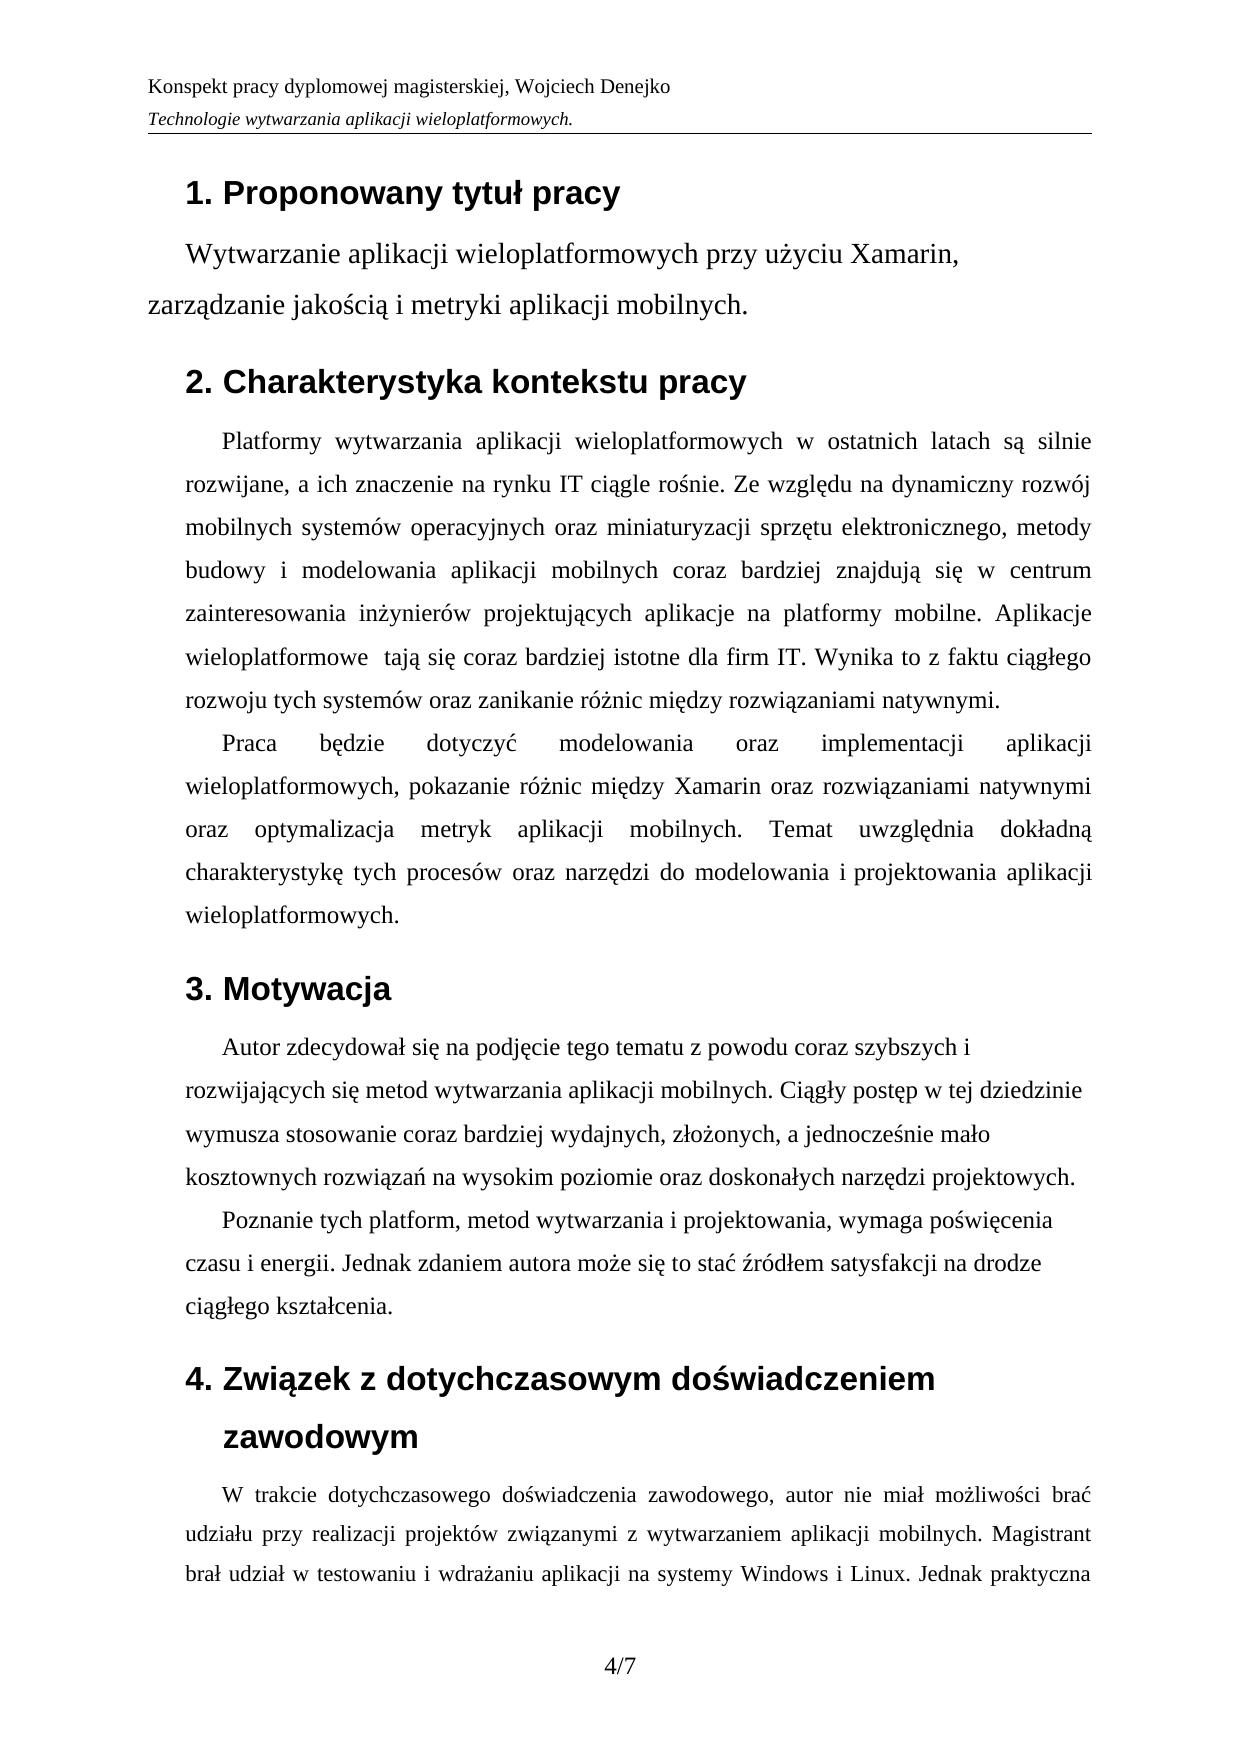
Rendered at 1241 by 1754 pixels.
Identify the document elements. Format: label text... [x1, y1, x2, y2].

subtitle Charakterystyka kontekstu pracy [185, 362, 1092, 401]
text Praca będzie dotyczyć modelowania oraz implementacji aplikacji wieloplatformowych, pokazanie różnic między Xamarin oraz rozwiązaniami natywnymi oraz optymalizacja metryk aplikacji mobilnych. Temat uwzględnia dokładną charakterystykę tych procesów oraz narzędzi do modelowania i projektowania aplikacji wieloplatformowych. [185, 728, 1092, 929]
subtitle Proponowany tytuł pracy [185, 173, 1092, 211]
text Wytwarzanie aplikacji wieloplatformowych przy użyciu Xamarin, zarządzanie jakością i metryki aplikacji mobilnych. [148, 237, 1092, 320]
text Poznanie tych platform, metod wytwarzania i projektowania, wymaga poświęcenia czasu i energii. Jednak zdaniem autora może się to stać źródłem satysfakcji na drodze ciągłego kształcenia. [185, 1205, 1092, 1320]
text Autor zdecydował się na podjęcie tego tematu z powodu coraz szybszych i rozwijających się metod wytwarzania aplikacji mobilnych. Ciągły postęp w tej dziedzinie wymusza stosowanie coraz bardziej wydajnych, złożonych, a jednocześnie mało kosztownych rozwiązań na wysokim poziomie oraz doskonałych narzędzi projektowych. [185, 1032, 1092, 1191]
subtitle Związek z dotychczasowym doświadczeniem zawodowym [185, 1359, 1092, 1455]
text Platformy wytwarzania aplikacji wieloplatformowych w ostatnich latach są silnie rozwijane, a ich znaczenie na rynku IT ciągle rośnie. Ze względu na dynamiczny rozwój mobilnych systemów operacyjnych oraz miniaturyzacji sprzętu elektronicznego, metody budowy i modelowania aplikacji mobilnych coraz bardziej znajdują się w centrum zainteresowania inżynierów projektujących aplikacje na platformy mobilne. Aplikacje wieloplatformowe tają się coraz bardziej istotne dla firm IT. Wynika to z faktu ciągłego rozwoju tych systemów oraz zanikanie różnic między rozwiązaniami natywnymi. [185, 426, 1092, 713]
text W trakcie dotychczasowego doświadczenia zawodowego, autor nie miał możliwości brać udziału przy realizacji projektów związanymi z wytwarzaniem aplikacji mobilnych. Magistrant brał udział w testowaniu i wdrażaniu aplikacji na systemy Windows i Linux. Jednak praktyczna [185, 1481, 1092, 1586]
subtitle Motywacja [185, 968, 1092, 1007]
